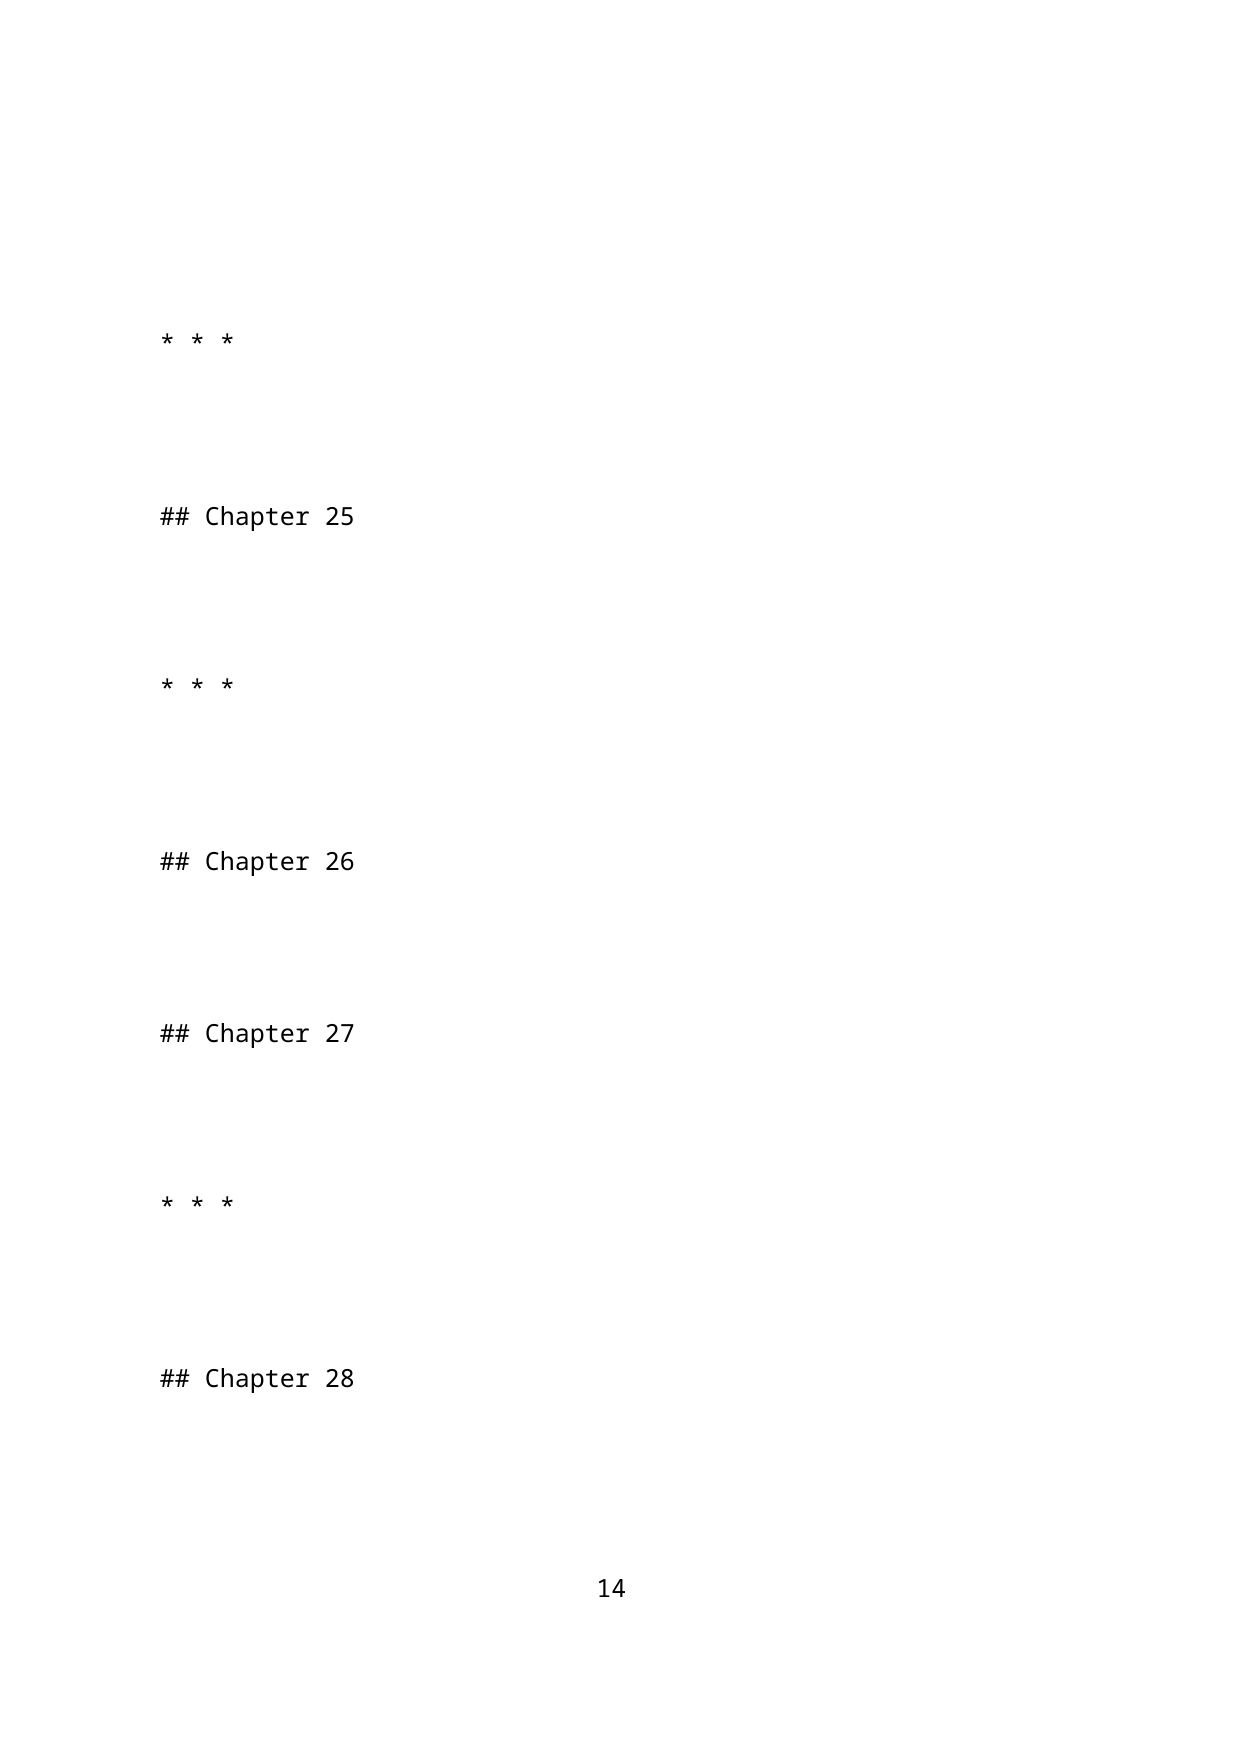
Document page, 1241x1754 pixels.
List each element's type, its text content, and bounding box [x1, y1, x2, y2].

text ## Chapter 26 [159, 836, 1063, 879]
text * * * [159, 1181, 1063, 1224]
text ## Chapter 25 [159, 491, 1063, 534]
text ## Chapter 27 [159, 1008, 1063, 1051]
text * * * [159, 318, 1063, 361]
text ## Chapter 28 [159, 1353, 1063, 1396]
text * * * [159, 663, 1063, 706]
